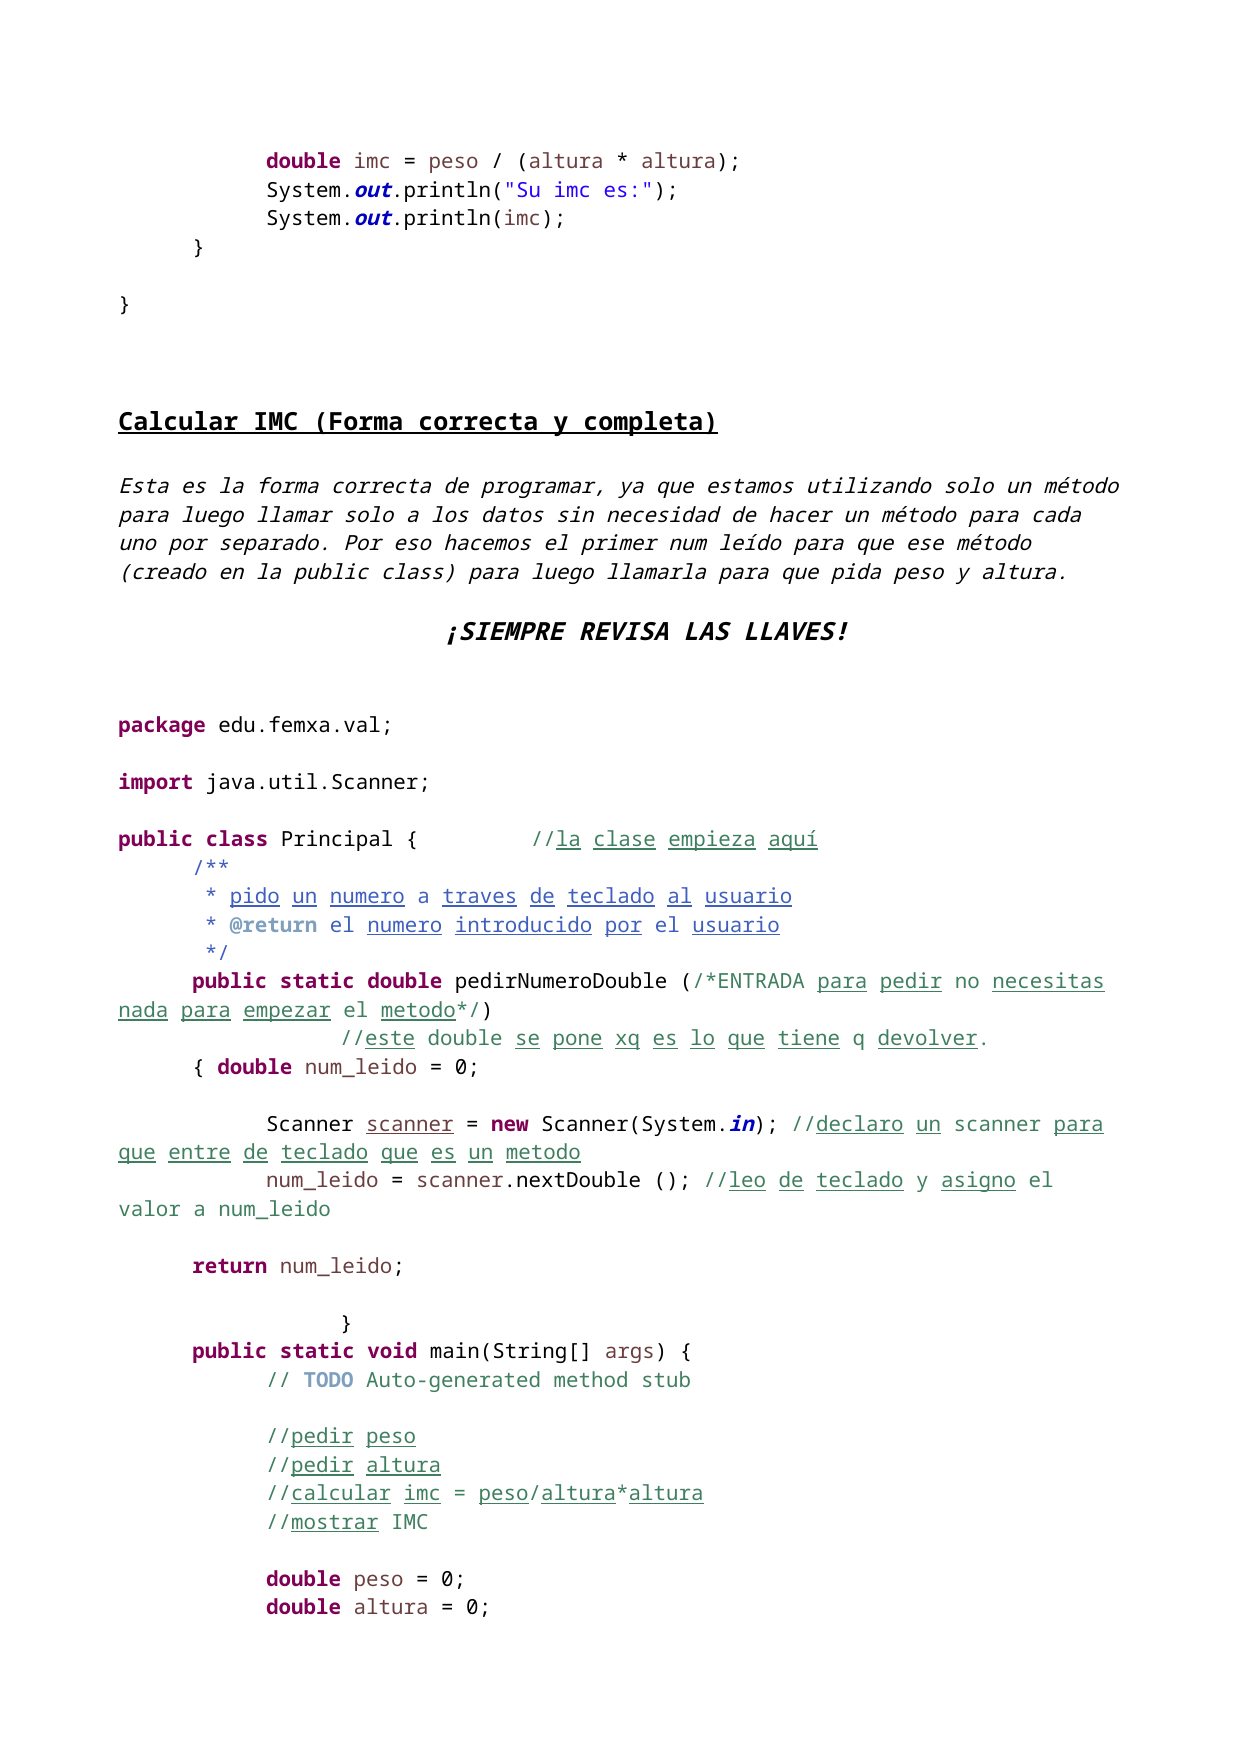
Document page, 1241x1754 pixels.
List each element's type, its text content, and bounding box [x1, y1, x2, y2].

text } [118, 1308, 1122, 1336]
text num_leido = scanner.nextDouble (); //leo de teclado y asigno el valor a num_leido [118, 1166, 1122, 1222]
text */ [118, 938, 1122, 967]
text * @return el numero introducido por el usuario [118, 910, 1122, 938]
text double altura = 0; [118, 1592, 1122, 1621]
text Esta es la forma correcta de programar, ya que estamos utilizando solo un método para luego llamar solo a los datos sin necesidad de hacer un método para cada uno por separado. Por eso hacemos el primer num leído para que ese método (creado en la public class) para luego llamarla para que pida peso y altura. [118, 472, 1122, 585]
text } [118, 232, 1122, 260]
text //pedir peso [118, 1422, 1122, 1450]
text return num_leido; [118, 1251, 1122, 1279]
text System.out.println(imc); [118, 203, 1122, 232]
text /** [118, 853, 1122, 881]
text package edu.femxa.val; [118, 711, 1122, 739]
text //pedir altura [118, 1450, 1122, 1478]
text //mostrar IMC [118, 1507, 1122, 1535]
text public static void main(String[] args) { [118, 1336, 1122, 1365]
text public static double pedirNumeroDouble (/*ENTRADA para pedir no necesitas nada para empezar el metodo*/) [118, 967, 1122, 1023]
text // TODO Auto-generated method stub [118, 1365, 1122, 1393]
text * pido un numero a traves de teclado al usuario [118, 881, 1122, 910]
text import java.util.Scanner; [118, 767, 1122, 796]
text { double num_leido = 0; [118, 1052, 1122, 1080]
text Calcular IMC (Forma correcta y completa) [118, 403, 1122, 437]
text double peso = 0; [118, 1564, 1122, 1592]
text ¡SIEMPRE REVISA LAS LLAVES! [118, 614, 1122, 648]
text double imc = peso / (altura * altura); [118, 147, 1122, 175]
text System.out.println("Su imc es:"); [118, 175, 1122, 203]
text Scanner scanner = new Scanner(System.in); //declaro un scanner para que entre de teclado que es un metodo [118, 1109, 1122, 1166]
text public class Principal { //la clase empieza aquí [118, 824, 1122, 853]
text //calcular imc = peso/altura*altura [118, 1478, 1122, 1507]
text } [118, 289, 1122, 317]
text //este double se pone xq es lo que tiene q devolver. [118, 1023, 1122, 1052]
